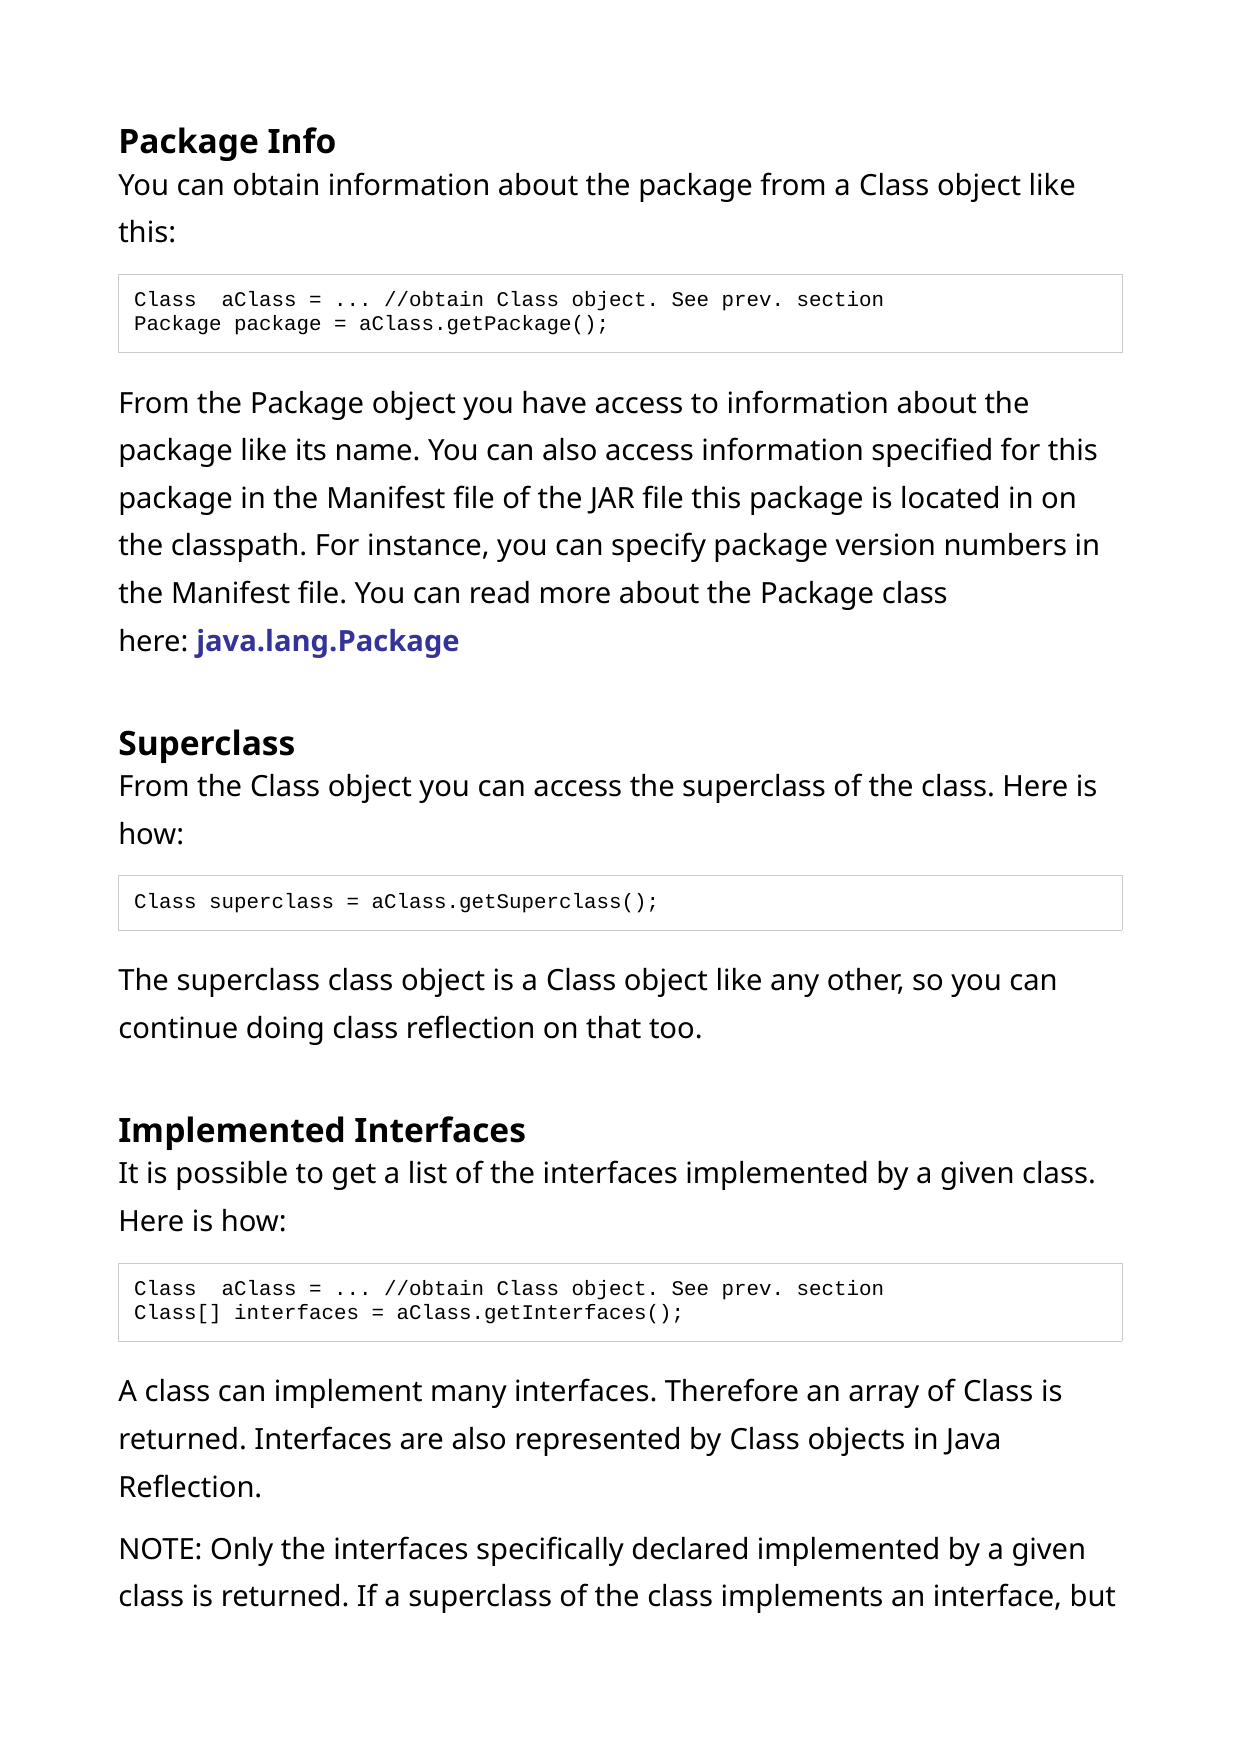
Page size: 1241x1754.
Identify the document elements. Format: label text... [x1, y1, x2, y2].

text A class can implement many interfaces. Therefore an array of Class is returned. Interfaces are also represented by Class objects in Java Reflection. [118, 1371, 1122, 1506]
text The superclass class object is a Class object like any other, so you can continue doing class reflection on that too. [118, 960, 1122, 1047]
text Class aClass = ... //obtain Class object. See prev. section [119, 275, 1122, 297]
text NOTE: Only the interfaces specifically declared implemented by a given class is returned. If a superclass of the class implements an interface, but [118, 1528, 1122, 1615]
subtitle Superclass [118, 719, 1122, 765]
text Class aClass = ... //obtain Class object. See prev. section [119, 1264, 1122, 1286]
text Class superclass = aClass.getSuperclass(); [119, 876, 1122, 930]
text Class[] interfaces = aClass.getInterfaces(); [119, 1286, 1122, 1341]
text From the Class object you can access the superclass of the class. Here is how: [118, 765, 1122, 853]
text From the Package object you have access to information about the package like its name. You can also access information specified for this package in the Manifest file of the JAR file this package is located in on the classpath. For instance, you can specify package version numbers in the Manifest file. You can read more about the Package class here: java.lang.Package [118, 382, 1122, 659]
text It is possible to get a list of the interfaces implemented by a given class. Here is how: [118, 1153, 1122, 1240]
subtitle Implemented Interfaces [118, 1107, 1122, 1153]
subtitle Package Info [118, 118, 1122, 164]
text Package package = aClass.getPackage(); [119, 297, 1122, 352]
text You can obtain information about the package from a Class object like this: [118, 164, 1122, 251]
